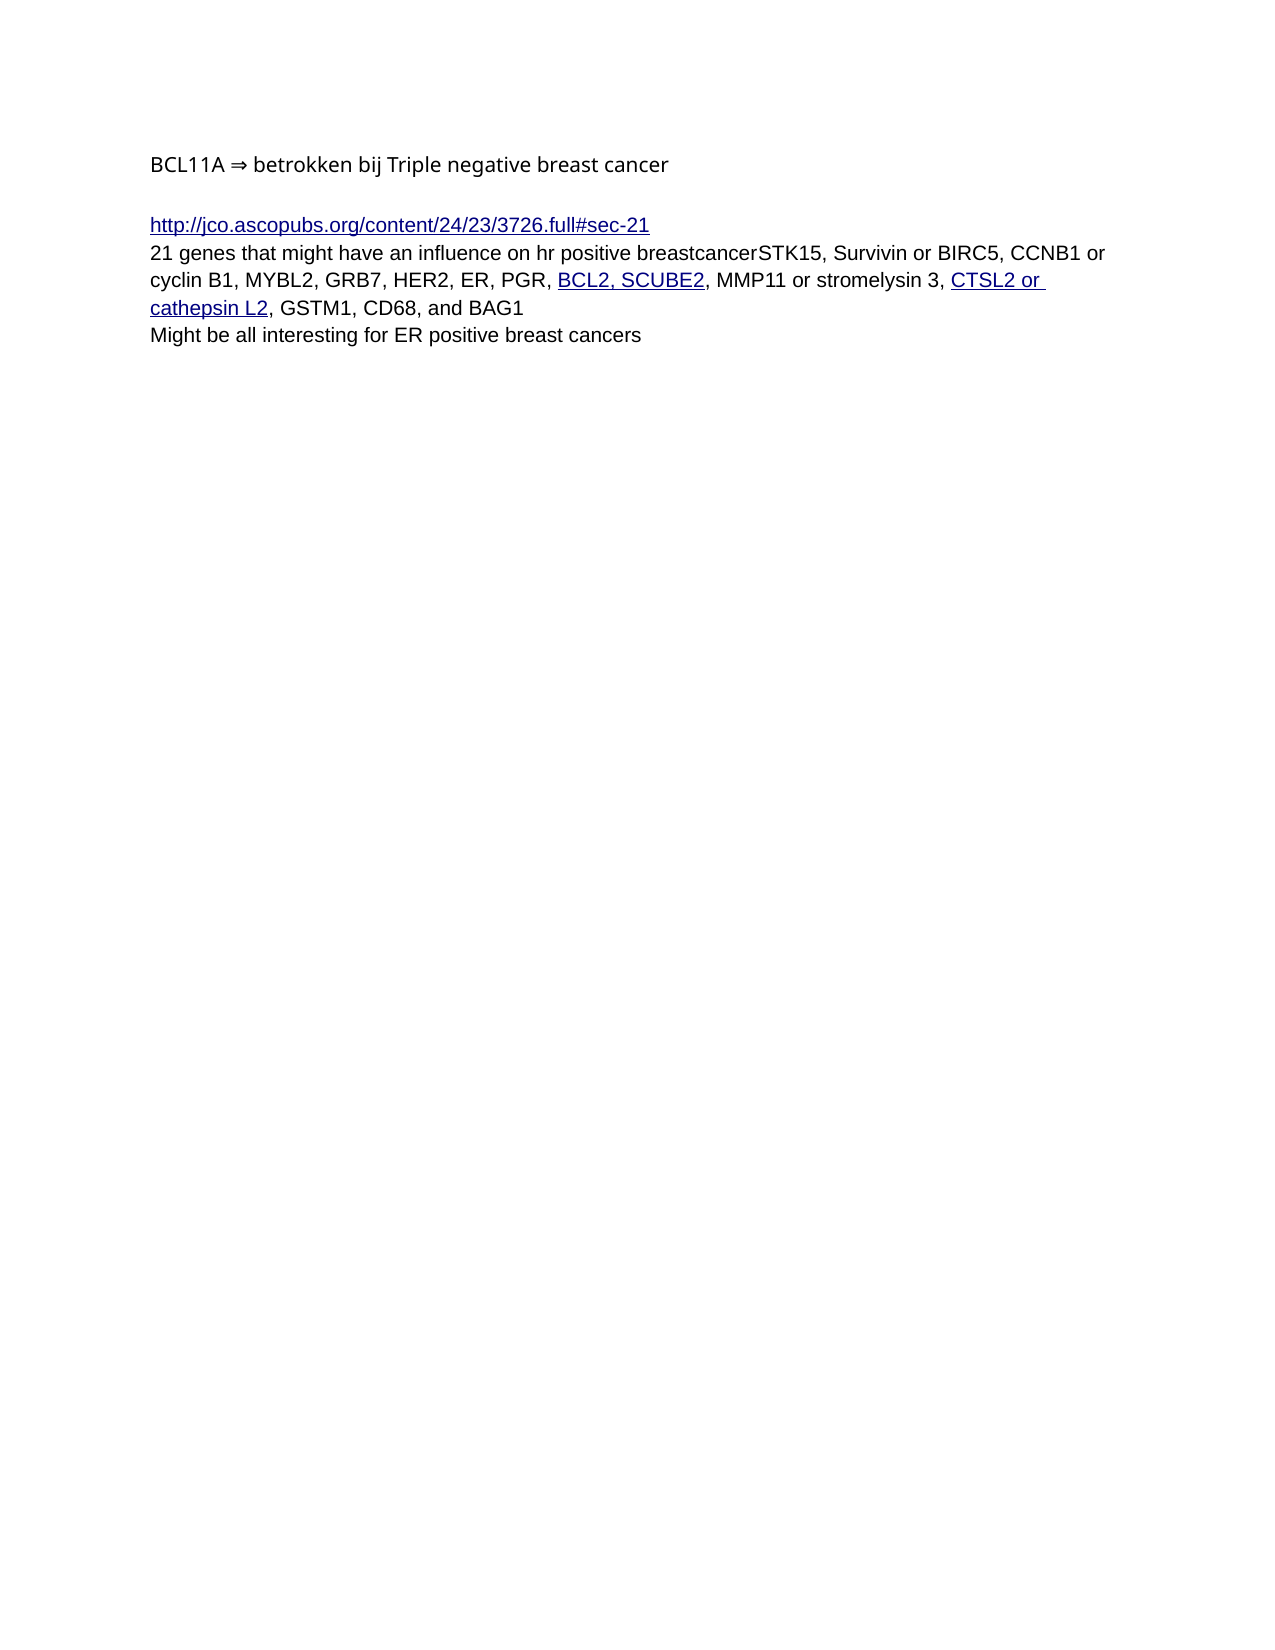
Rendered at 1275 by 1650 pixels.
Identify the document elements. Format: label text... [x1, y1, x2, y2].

text 21 genes that might have an influence on hr positive breastcancerSTK15, Survivin or BIRC5, CCNB1 or cyclin B1, MYBL2, GRB7, HER2, ER, PGR, BCL2, SCUBE2, MMP11 or stromelysin 3, CTSL2 or cathepsin L2, GSTM1, CD68, and BAG1 [150, 240, 1125, 319]
text Might be all interesting for ER positive breast cancers [150, 323, 1125, 347]
text http://jco.ascopubs.org/content/24/23/3726.full#sec-21 [150, 213, 1125, 237]
text BCL11A ⇒ betrokken bij Triple negative breast cancer [150, 150, 1125, 178]
